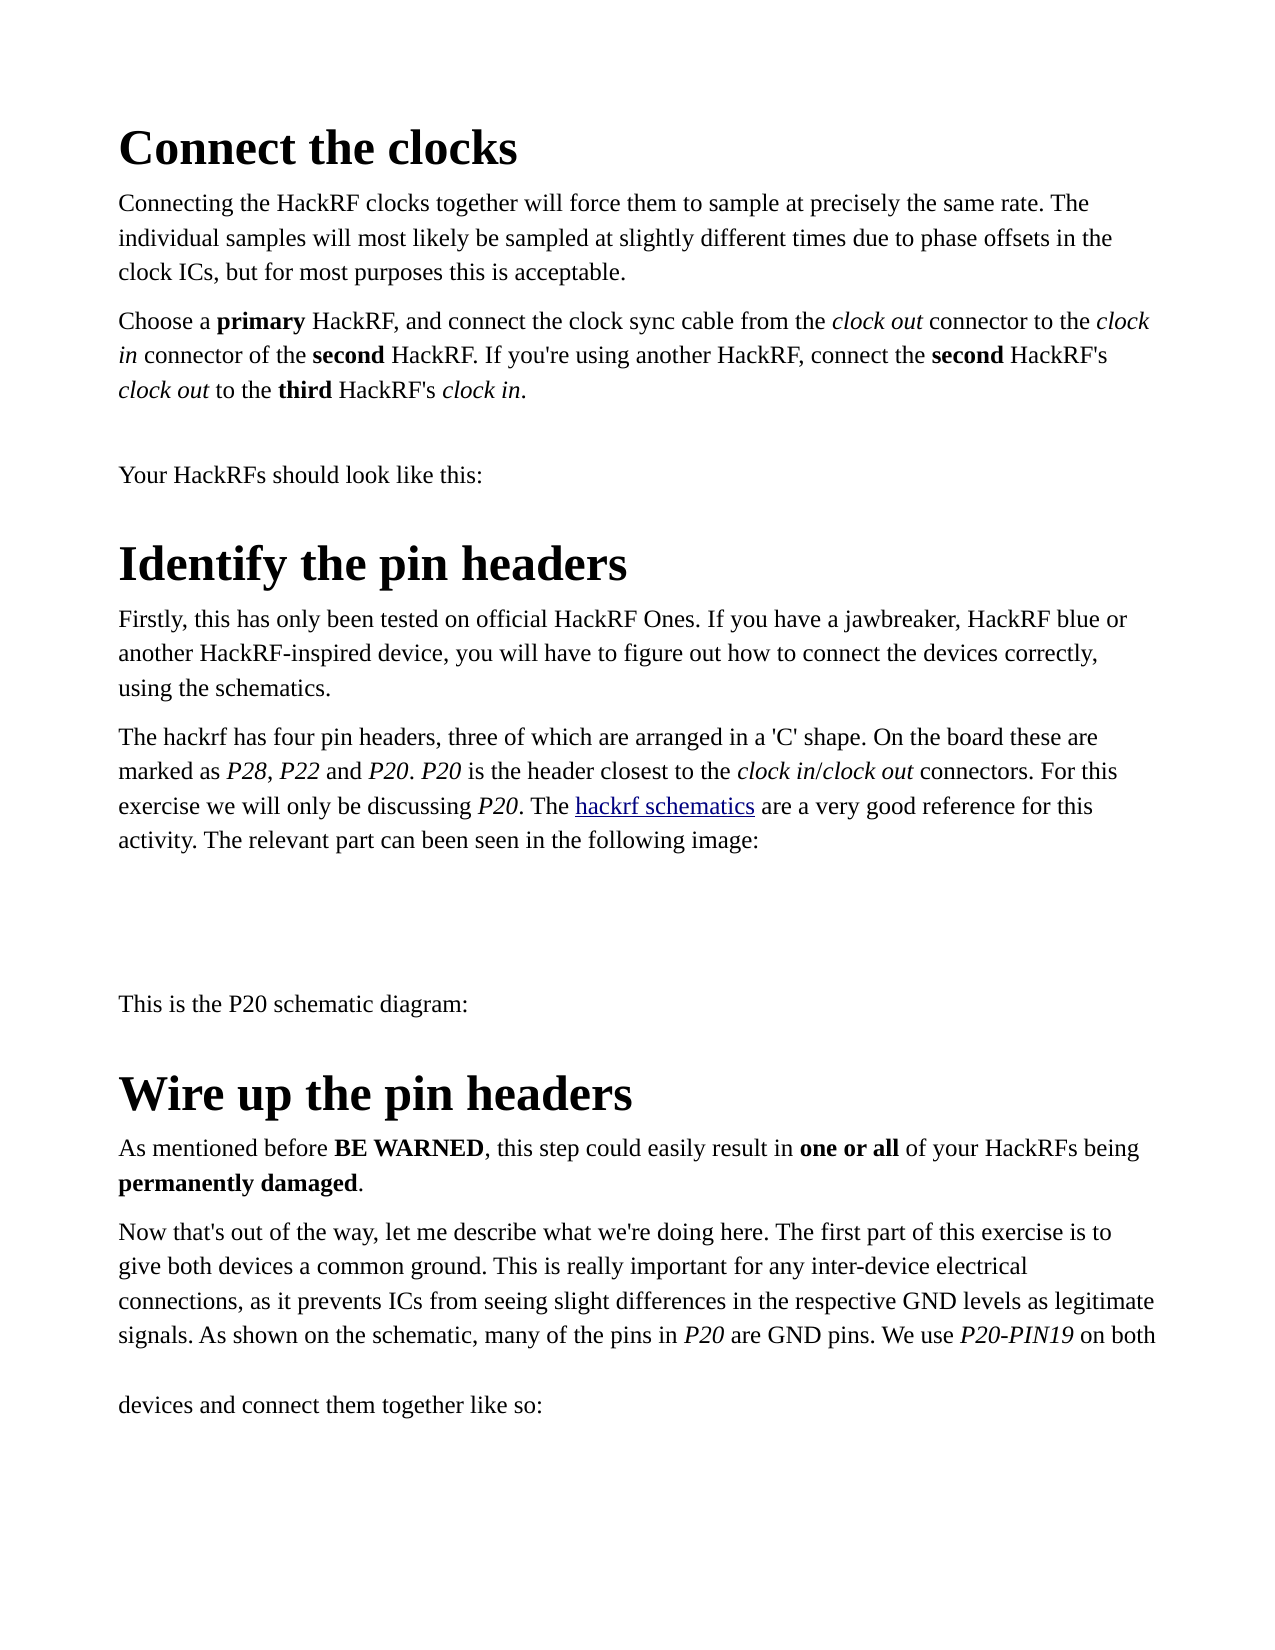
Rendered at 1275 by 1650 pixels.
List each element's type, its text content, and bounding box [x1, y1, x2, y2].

text Now that's out of the way, let me describe what we're doing here. The first part of this exercise is to give both devices a common ground. This is really important for any inter-device electrical connections, as it prevents ICs from seeing slight differences in the respective GND levels as legitimate signals. As shown on the schematic, many of the pins in P20 are GND pins. We use P20-PIN19 on both devices and connect them together like so: [118, 1217, 1157, 1419]
text Firstly, this has only been tested on official HackRF Ones. If you have a jawbreaker, HackRF blue or another HackRF-inspired device, you will have to figure out how to connect the devices correctly, using the schematics. [118, 604, 1157, 702]
subtitle Wire up the pin headers [118, 1063, 1157, 1121]
text Your HackRFs should look like this: [118, 424, 1157, 488]
text The hackrf has four pin headers, three of which are arranged in a 'C' shape. On the board these are marked as P28, P22 and P20. P20 is the header closest to the clock in/clock out connectors. For this exercise we will only be discussing P20. The hackrf schematics are a very good reference for this activity. The relevant part can been seen in the following image: [118, 722, 1157, 854]
subtitle Identify the pin headers [118, 534, 1157, 591]
text This is the P20 schematic diagram: [118, 954, 1157, 1018]
text Choose a primary HackRF, and connect the clock sync cable from the clock out connector to the clock in connector of the second HackRF. If you're using another HackRF, connect the second HackRF's clock out to the third HackRF's clock in. [118, 306, 1157, 404]
text As mentioned before BE WARNED, this step could easily result in one or all of your HackRFs being permanently damaged. [118, 1133, 1157, 1197]
text Connecting the HackRF clocks together will force them to sample at precisely the same rate. The individual samples will most likely be sampled at slightly different times due to phase offsets in the clock ICs, but for most purposes this is acceptable. [118, 188, 1157, 286]
subtitle Connect the clocks [118, 118, 1157, 176]
